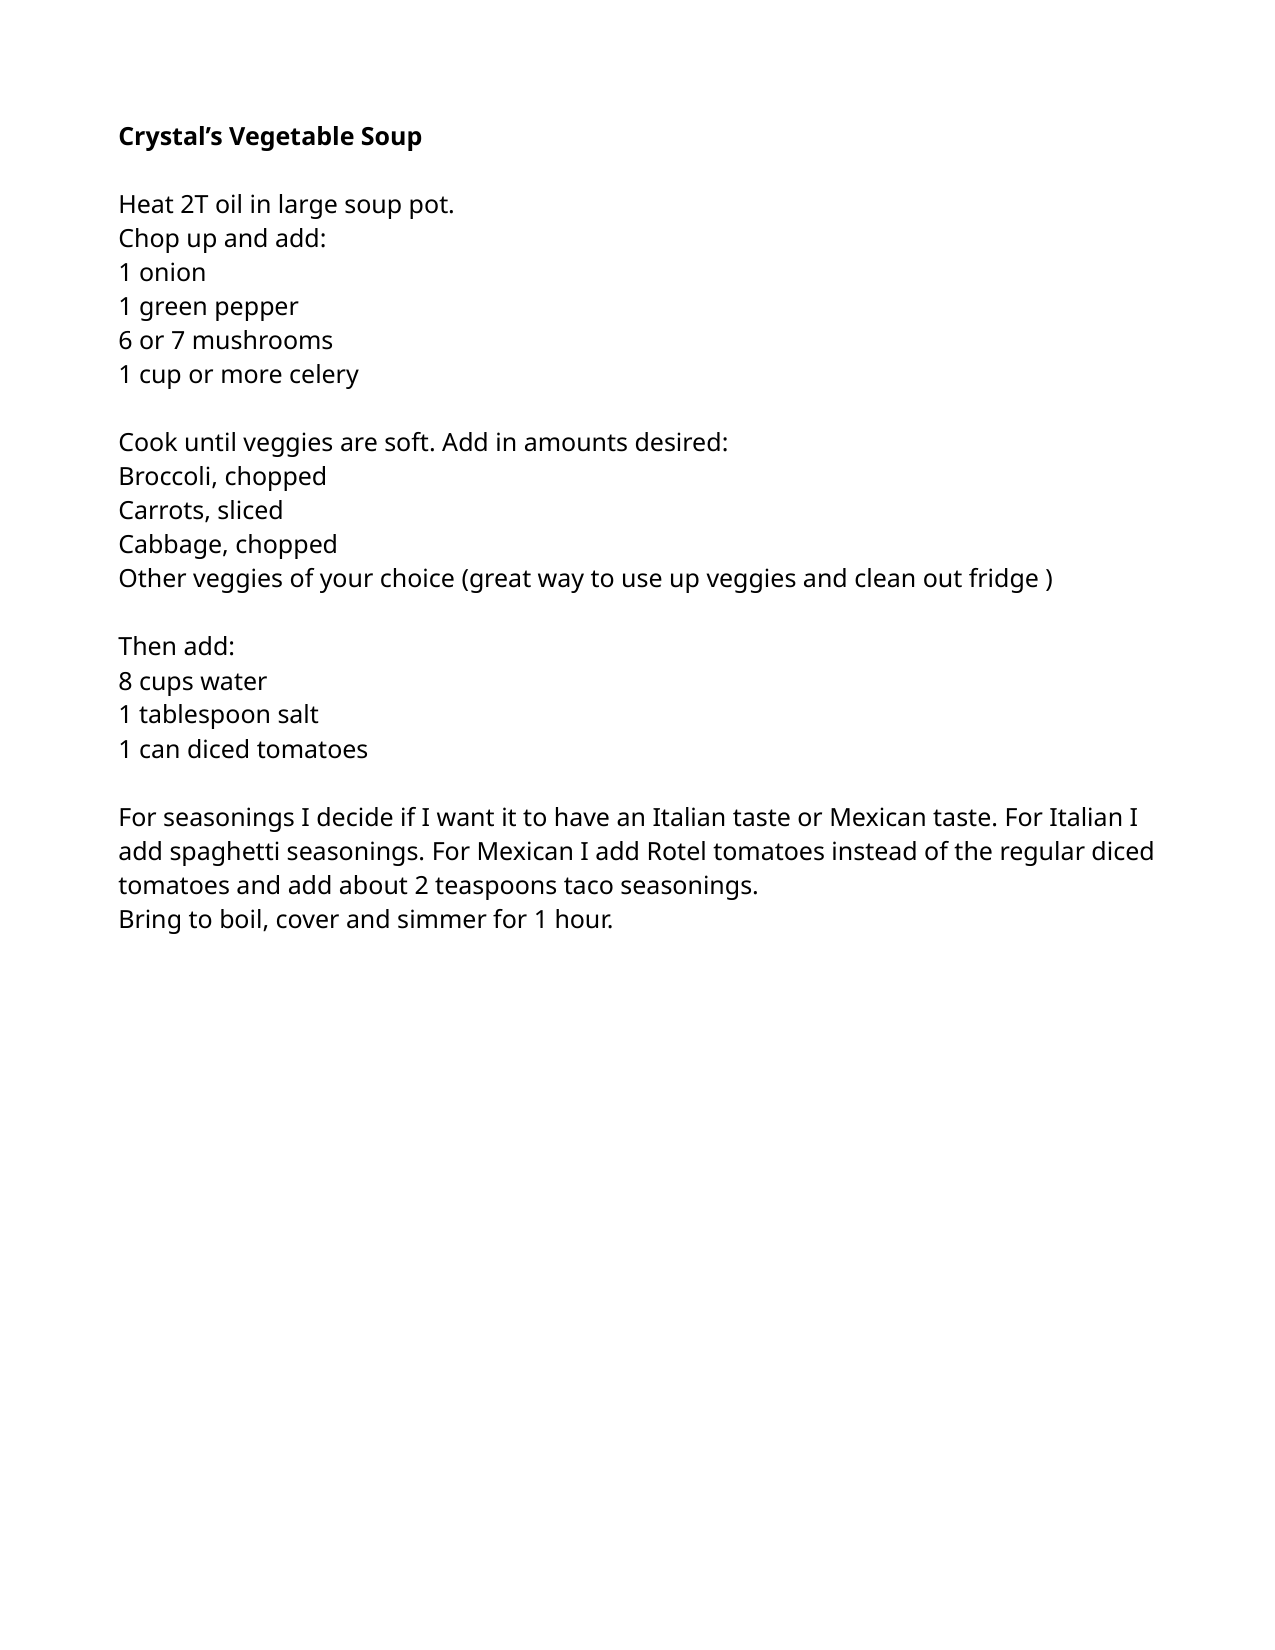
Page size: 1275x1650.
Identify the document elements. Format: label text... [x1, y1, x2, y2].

text Crystal’s Vegetable Soup Heat 2T oil in large soup pot. Chop up and add: 1 onion 1 green pepper 6 or 7 mushrooms 1 cup or more celery Cook until veggies are soft. Add in amounts desired: Broccoli, chopped Carrots, sliced Cabbage, chopped Other veggies of your choice (great way to use up veggies and clean out fridge ) Then add: 8 cups water 1 tablespoon salt 1 can diced tomatoes For seasonings I decide if I want it to have an Italian taste or Mexican taste. For Italian I add spaghetti seasonings. For Mexican I add Rotel tomatoes instead of the regular diced tomatoes and add about 2 teaspoons taco seasonings. Bring to boil, cover and simmer for 1 hour. [118, 118, 1157, 936]
